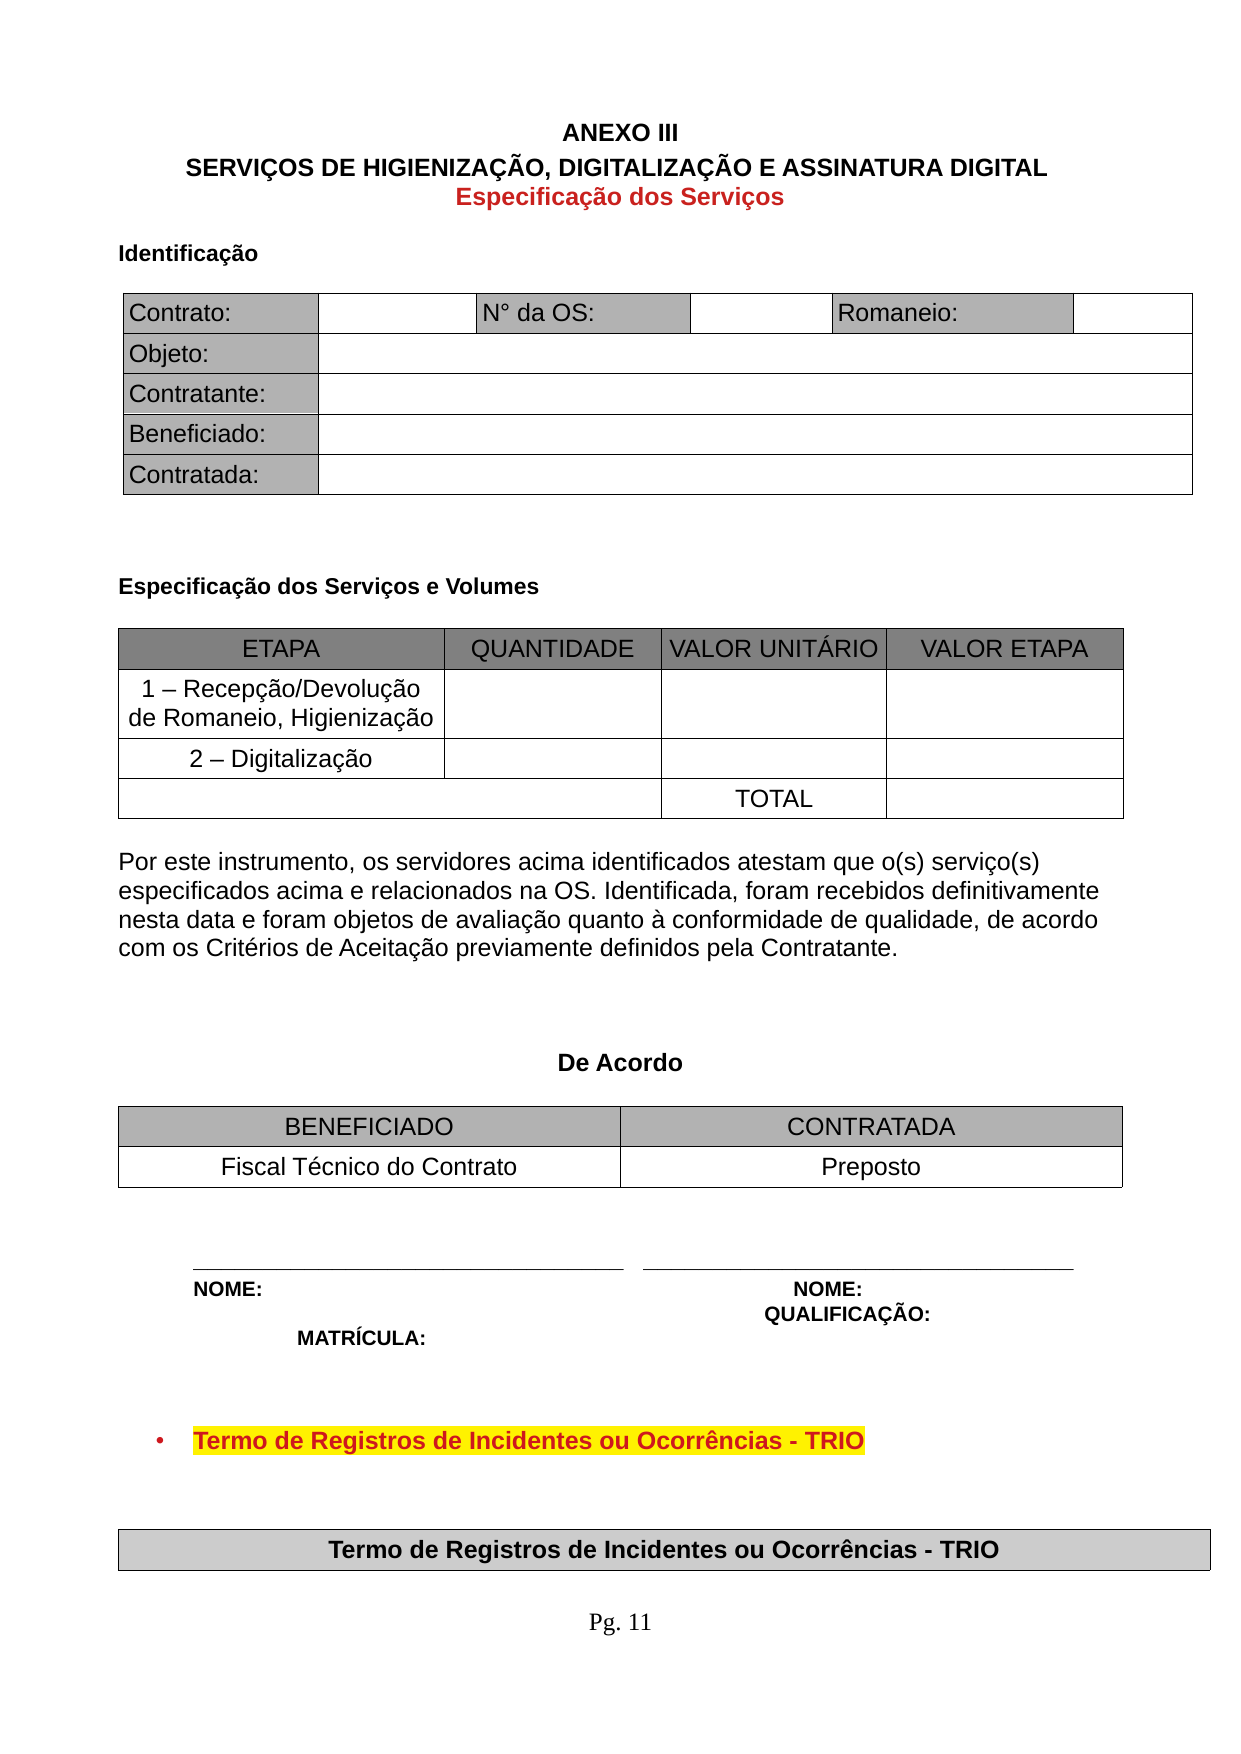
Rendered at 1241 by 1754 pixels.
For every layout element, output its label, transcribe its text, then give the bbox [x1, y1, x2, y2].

text MATRÍCULA: [118, 1326, 1122, 1349]
table_cell [319, 374, 1192, 413]
table_header CONTRATADA [621, 1107, 1122, 1146]
table_header BENEFICIADO [119, 1107, 620, 1146]
table_cell [887, 779, 1123, 818]
table_cell Objeto: [124, 334, 318, 373]
table_header [691, 294, 832, 333]
table_cell Fiscal Técnico do Contrato [119, 1147, 620, 1187]
table_cell [662, 670, 886, 738]
table_cell 2 – Digitalização [119, 739, 444, 778]
text Especificação dos Serviços e Volumes [118, 573, 1122, 599]
table_cell [319, 334, 1192, 373]
table_cell [445, 670, 661, 738]
table_cell Beneficiado: [124, 415, 318, 454]
table_cell [319, 455, 1192, 494]
text _______________________________ _______________________________ [118, 1244, 1122, 1273]
text NOME: NOME: [118, 1273, 1122, 1302]
table_cell [887, 739, 1123, 778]
text De Acordo [118, 1048, 1122, 1077]
table_cell [445, 739, 661, 778]
table_header QUANTIDADE [445, 629, 661, 669]
table_header N° da OS: [477, 294, 690, 333]
table_cell [119, 779, 661, 818]
table_cell [319, 415, 1192, 454]
table_cell [662, 739, 886, 778]
table_cell 1 – Recepção/Devolução de Romaneio, Higienização [119, 670, 444, 738]
table_header [319, 294, 476, 333]
table_header ETAPA [119, 629, 444, 669]
table_header VALOR UNITÁRIO [662, 629, 886, 669]
table_cell Contratante: [124, 374, 318, 413]
table_cell TOTAL [662, 779, 886, 818]
table_header [1074, 294, 1192, 333]
table_header Contrato: [124, 294, 318, 333]
table_header Termo de Registros de Incidentes ou Ocorrências - TRIO [119, 1530, 1210, 1570]
table_header VALOR ETAPA [887, 629, 1123, 669]
text Por este instrumento, os servidores acima identificados atestam que o(s) serviço(s) especificados acima e relacionados na OS. Identificada, foram recebidos definitivamente nesta data e foram objetos de avaliação quanto à conformidade de qualidade, de acordo com os Critérios de Aceitação previamente definidos pela Contratante. [118, 847, 1122, 962]
table_cell [887, 670, 1123, 738]
table_header Romaneio: [833, 294, 1073, 333]
text Identificação [118, 240, 1122, 266]
text QUALIFICAÇÃO: [118, 1302, 1122, 1326]
table_cell Preposto [621, 1147, 1122, 1187]
table_cell Contratada: [124, 455, 318, 494]
list Termo de Registros de Incidentes ou Ocorrências - TRIO [156, 1426, 1122, 1455]
